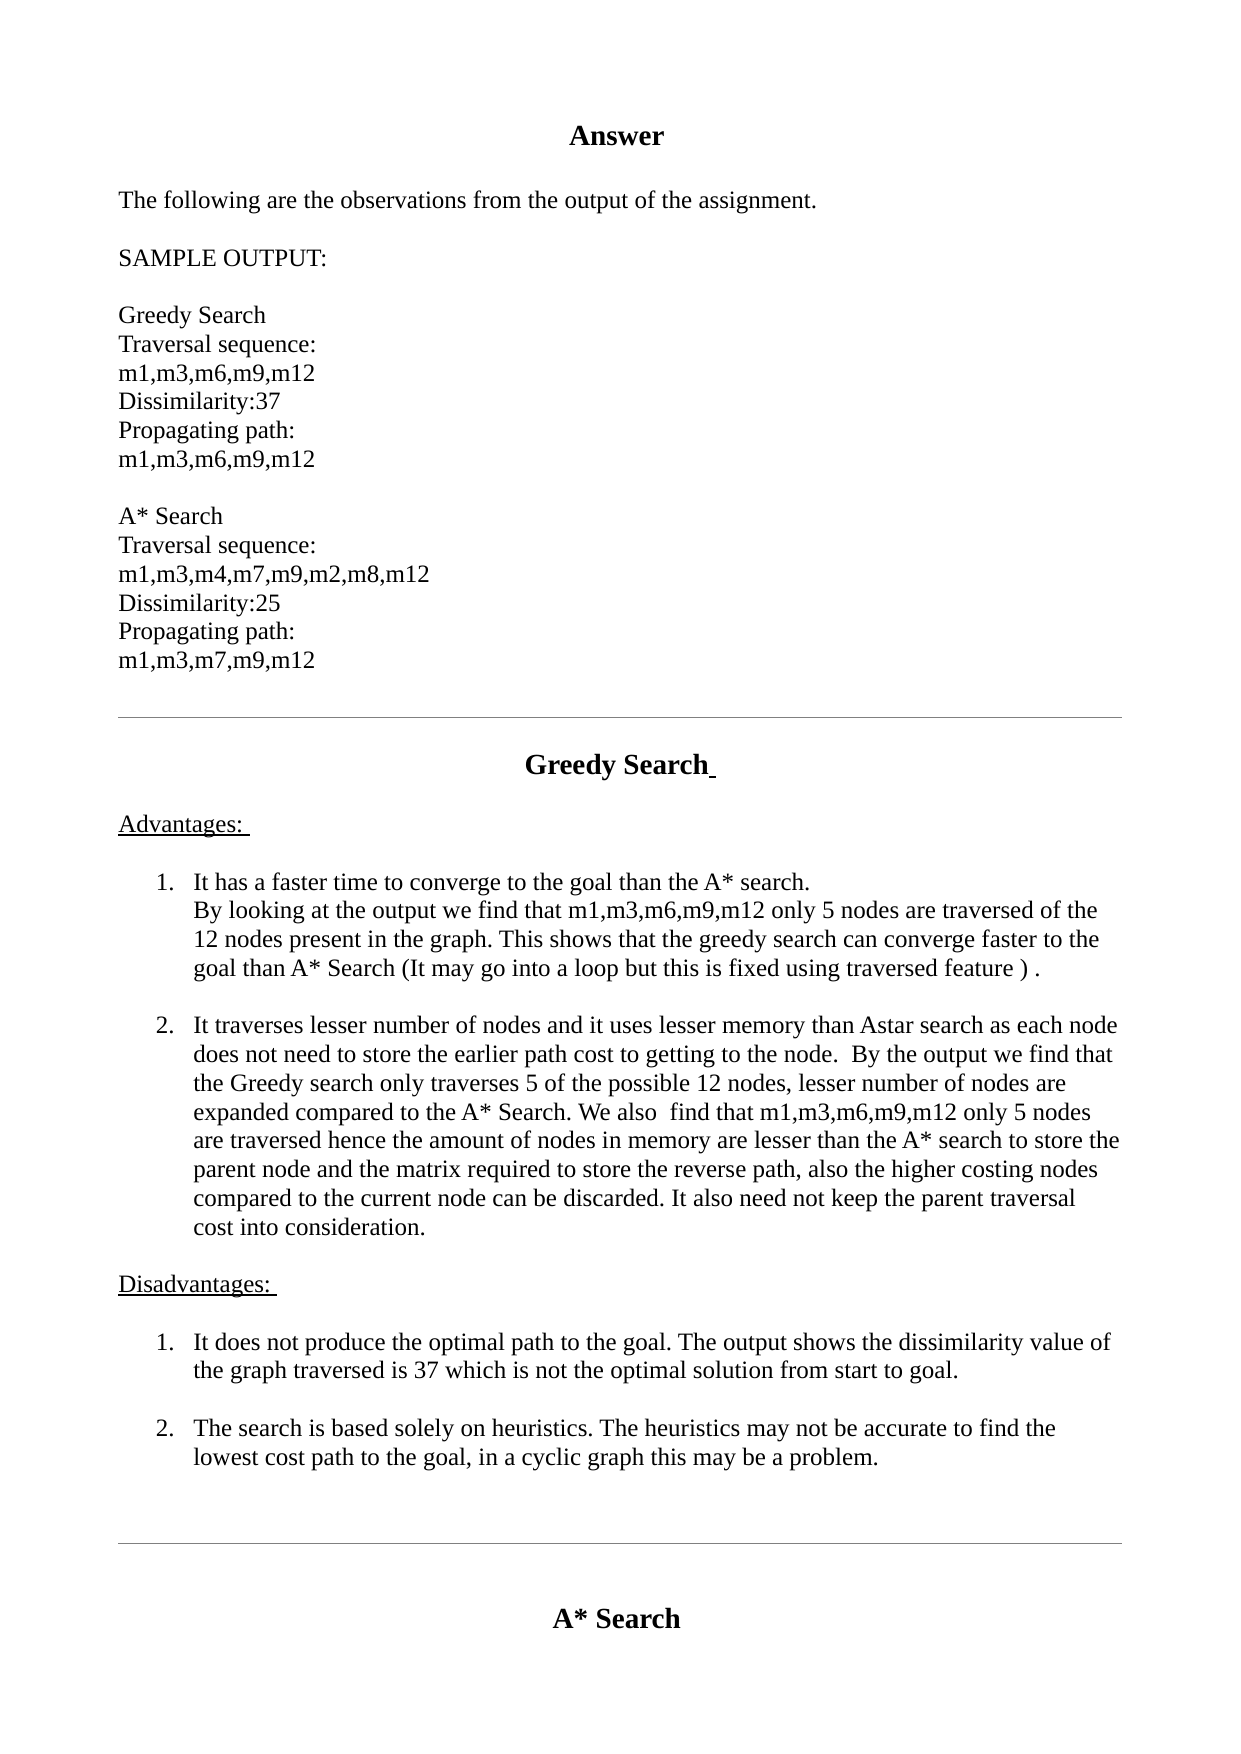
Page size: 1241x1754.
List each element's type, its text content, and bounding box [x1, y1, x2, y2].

text m1,m3,m6,m9,m12 [118, 358, 1122, 386]
list It has a faster time to converge to the goal than the A* search. [156, 867, 1122, 895]
text SAMPLE OUTPUT: [118, 243, 1122, 271]
text m1,m3,m6,m9,m12 [118, 444, 1122, 473]
list It traverses lesser number of nodes and it uses lesser memory than Astar search as each node does not need to store the earlier path cost to getting to the node. By the output we find that the Greedy search only traverses 5 of the possible 12 nodes, lesser number of nodes are expanded compared to the A* Search. We also find that m1,m3,m6,m9,m12 only 5 nodes are traversed hence the amount of nodes in memory are lesser than the A* search to store the parent node and the matrix required to store the reverse path, also the higher costing nodes compared to the current node can be discarded. It also need not keep the parent traversal cost into consideration. [156, 1010, 1122, 1240]
text Propagating path: [118, 616, 1122, 645]
text Advantages: [118, 809, 1122, 838]
text m1,m3,m7,m9,m12 [118, 645, 1122, 674]
text A* Search [118, 501, 1122, 530]
text The following are the observations from the output of the assignment. [118, 185, 1122, 214]
list It does not produce the optimal path to the goal. The output shows the dissimilarity value of the graph traversed is 37 which is not the optimal solution from start to goal. [156, 1327, 1122, 1384]
text Answer [118, 118, 1122, 152]
text A* Search [118, 1601, 1122, 1634]
list By looking at the output we find that m1,m3,m6,m9,m12 only 5 nodes are traversed of the 12 nodes present in the graph. This shows that the greedy search can converge faster to the goal than A* Search (It may go into a loop but this is fixed using traversed feature ) . [156, 895, 1122, 982]
list The search is based solely on heuristics. The heuristics may not be accurate to find the lowest cost path to the goal, in a cyclic graph this may be a problem. [156, 1413, 1122, 1470]
text Traversal sequence: [118, 530, 1122, 559]
text Dissimilarity:37 [118, 386, 1122, 415]
text Disadvantages: [118, 1269, 1122, 1298]
text Traversal sequence: [118, 329, 1122, 358]
text Greedy Search [118, 747, 1122, 780]
text Greedy Search [118, 300, 1122, 329]
text Propagating path: [118, 415, 1122, 444]
text Dissimilarity:25 [118, 588, 1122, 616]
text m1,m3,m4,m7,m9,m2,m8,m12 [118, 559, 1122, 588]
